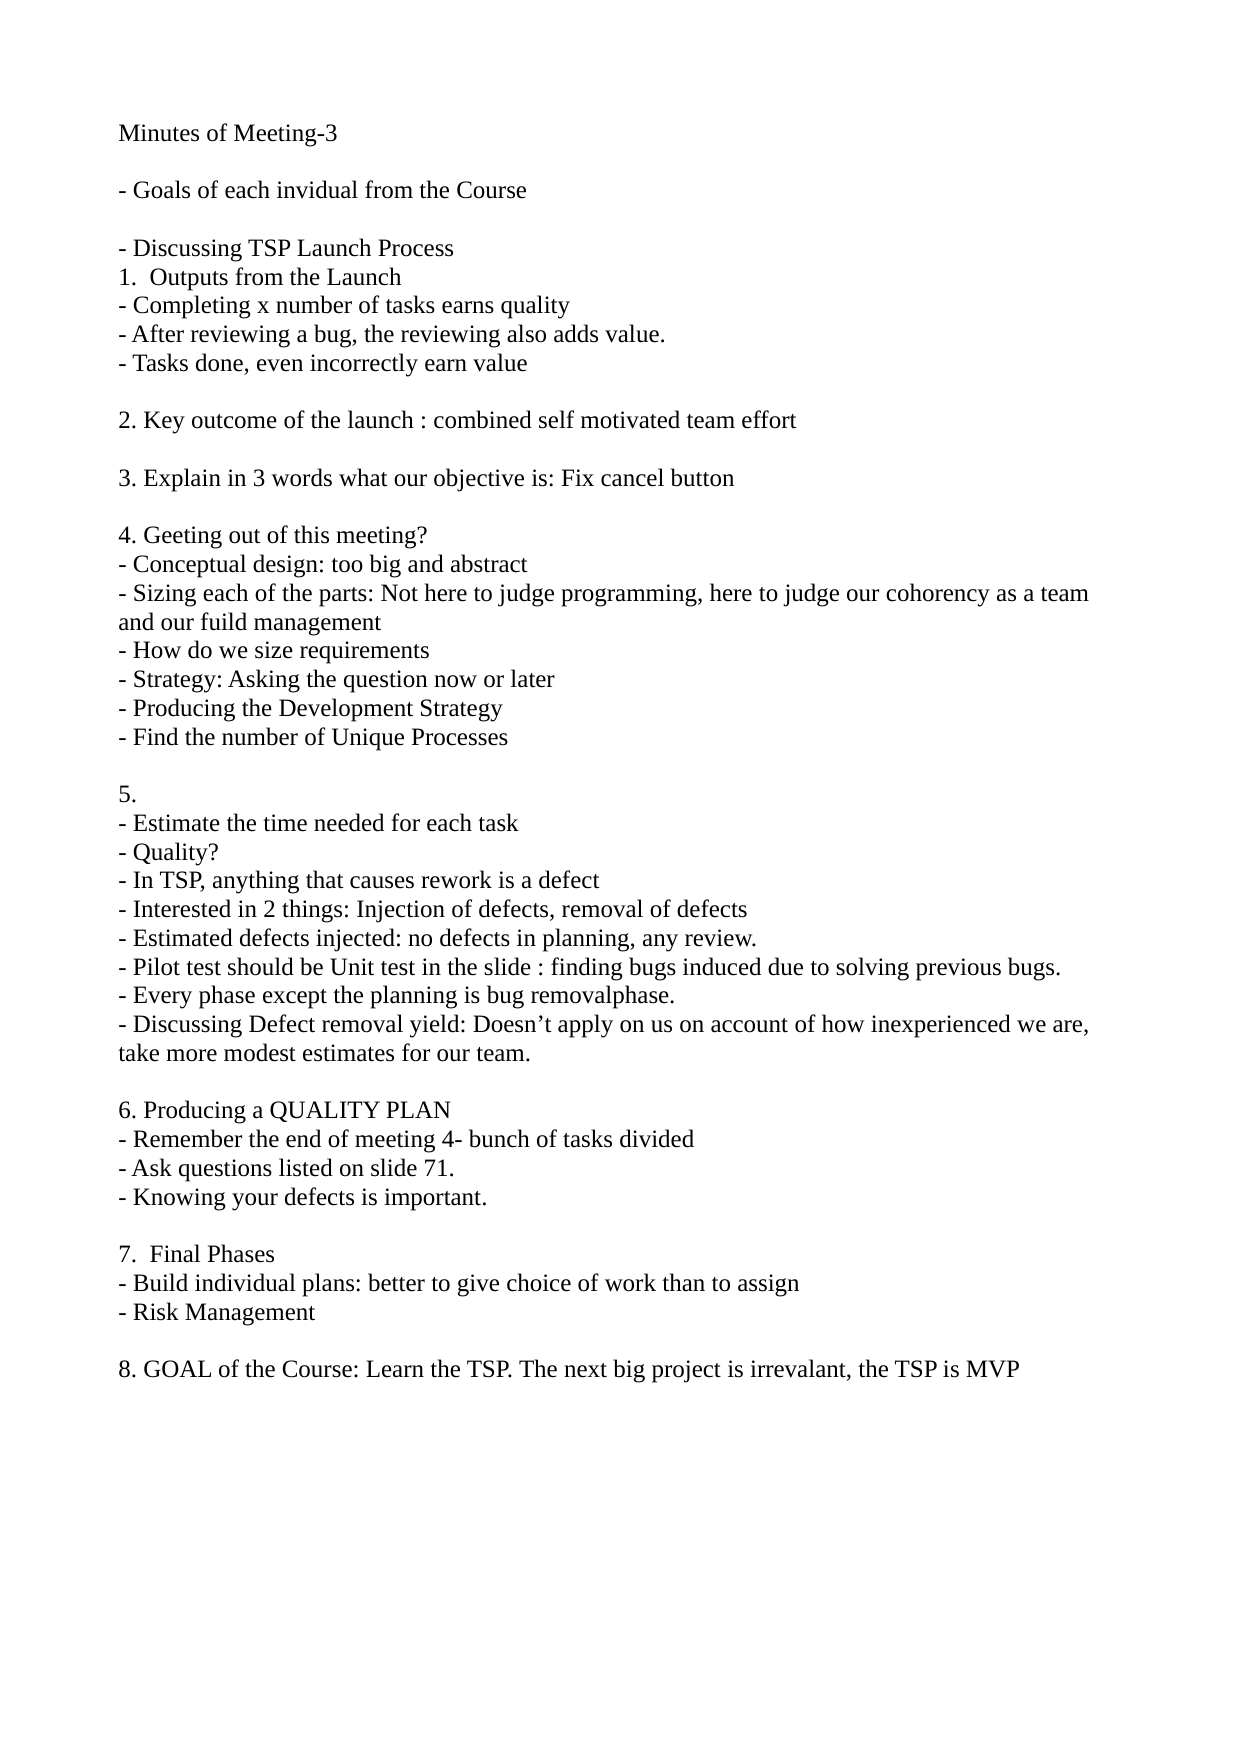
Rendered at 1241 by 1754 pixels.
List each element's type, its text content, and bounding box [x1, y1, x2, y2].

text - Quality? [118, 837, 1122, 866]
text - Pilot test should be Unit test in the slide : finding bugs induced due to solving previous bugs. [118, 952, 1122, 981]
text - Discussing TSP Launch Process [118, 233, 1122, 262]
text 6. Producing a QUALITY PLAN [118, 1096, 1122, 1124]
text - Sizing each of the parts: Not here to judge programming, here to judge our cohorency as a team and our fuild management [118, 578, 1122, 636]
text - Conceptual design: too big and abstract [118, 549, 1122, 578]
text 8. GOAL of the Course: Learn the TSP. The next big project is irrevalant, the TSP is MVP [118, 1354, 1122, 1383]
text - Interested in 2 things: Injection of defects, removal of defects [118, 894, 1122, 923]
text - Find the number of Unique Processes [118, 722, 1122, 751]
text 4. Geeting out of this meeting? [118, 521, 1122, 549]
text - Ask questions listed on slide 71. [118, 1153, 1122, 1182]
text - Goals of each invidual from the Course [118, 176, 1122, 204]
text - After reviewing a bug, the reviewing also adds value. [118, 319, 1122, 348]
text 2. Key outcome of the launch : combined self motivated team effort [118, 406, 1122, 434]
text - Producing the Development Strategy [118, 693, 1122, 722]
text Minutes of Meeting-3 [118, 118, 1122, 147]
text - Estimated defects injected: no defects in planning, any review. [118, 923, 1122, 952]
text - Remember the end of meeting 4- bunch of tasks divided [118, 1124, 1122, 1153]
text 3. Explain in 3 words what our objective is: Fix cancel button [118, 463, 1122, 492]
text - Strategy: Asking the question now or later [118, 664, 1122, 693]
text 7. Final Phases [118, 1239, 1122, 1268]
text - How do we size requirements [118, 636, 1122, 664]
text - Completing x number of tasks earns quality [118, 291, 1122, 319]
text 5. [118, 779, 1122, 808]
text - Discussing Defect removal yield: Doesn’t apply on us on account of how inexperienced we are, take more modest estimates for our team. [118, 1009, 1122, 1067]
text - Estimate the time needed for each task [118, 808, 1122, 837]
text - Every phase except the planning is bug removalphase. [118, 981, 1122, 1009]
text - Tasks done, even incorrectly earn value [118, 348, 1122, 377]
text - Knowing your defects is important. [118, 1182, 1122, 1211]
text - In TSP, anything that causes rework is a defect [118, 866, 1122, 894]
text 1. Outputs from the Launch [118, 262, 1122, 291]
text - Build individual plans: better to give choice of work than to assign [118, 1268, 1122, 1297]
text - Risk Management [118, 1297, 1122, 1326]
